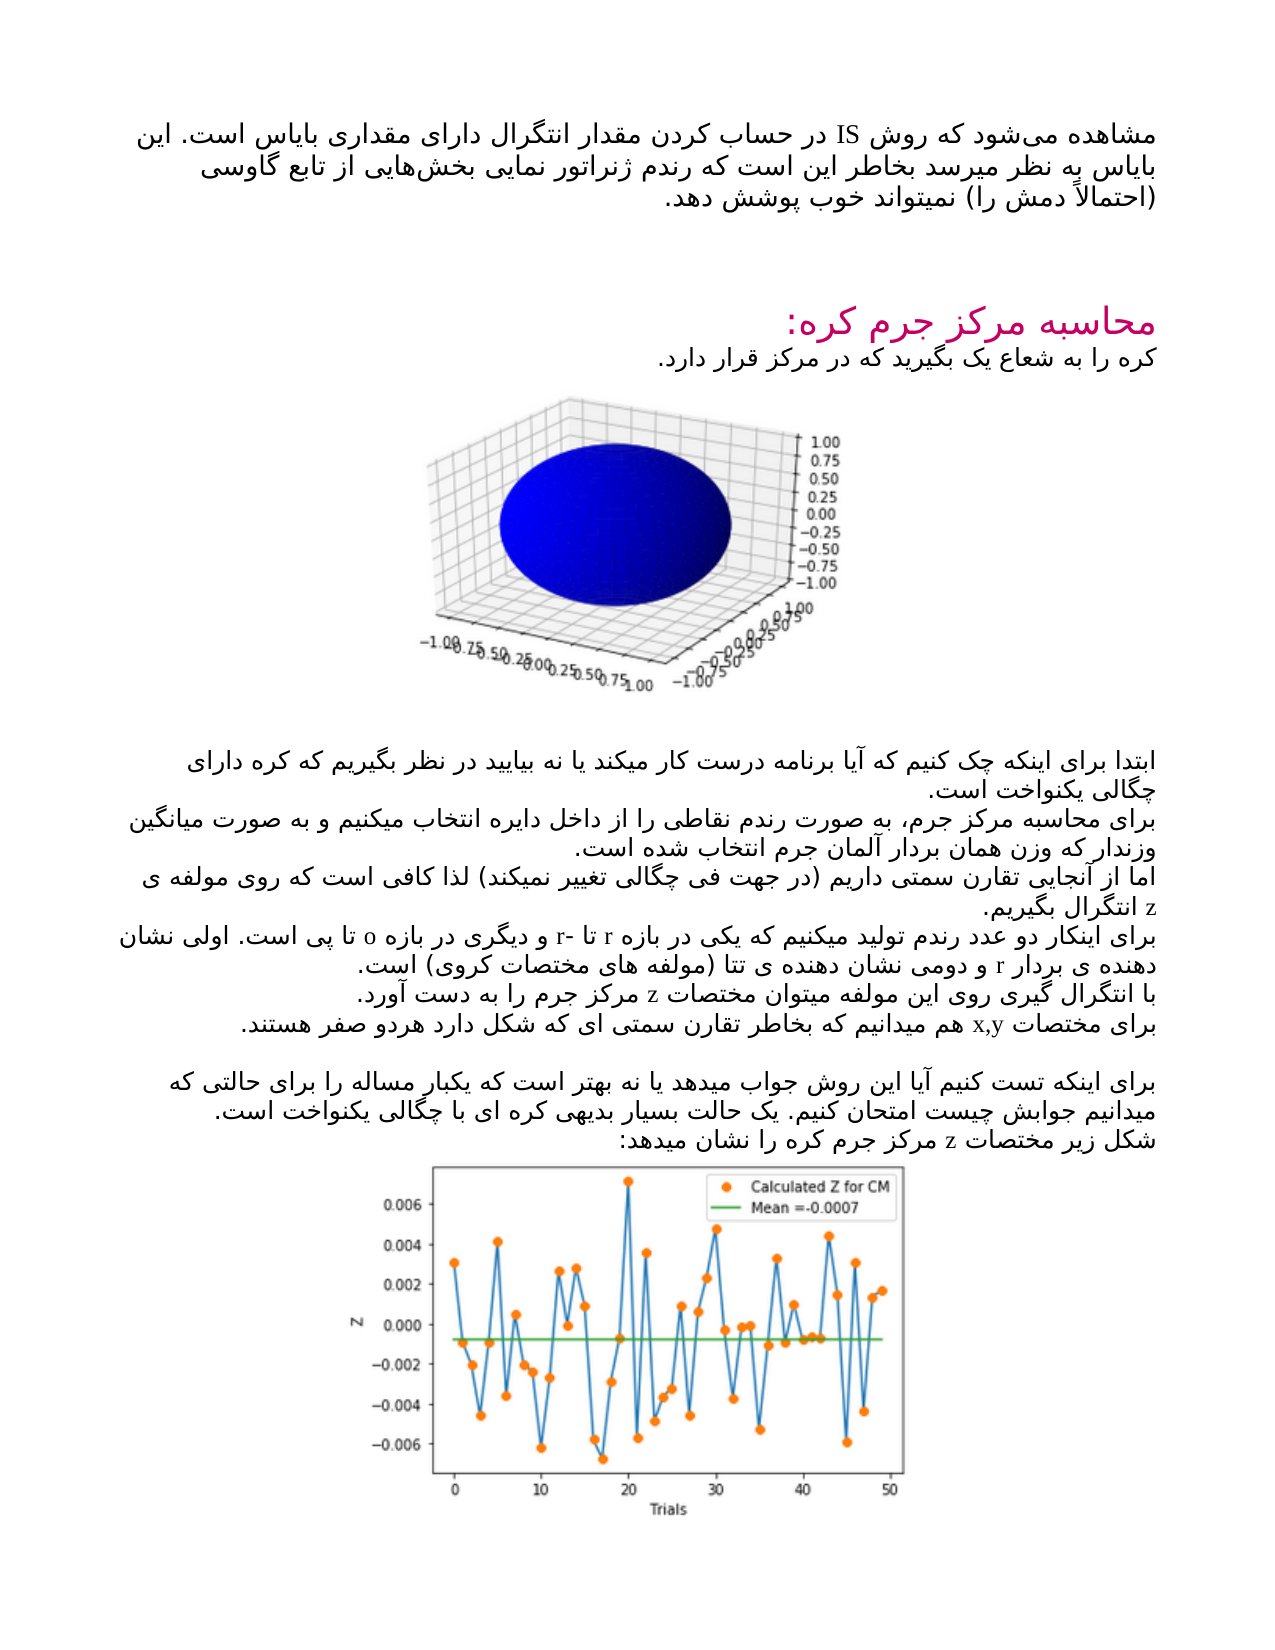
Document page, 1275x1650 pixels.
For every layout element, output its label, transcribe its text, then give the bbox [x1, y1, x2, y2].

text برای مختصات x,y هم میدانیم که بخاطر تقارن سمتی ای که شکل دارد هردو صفر هستند. [118, 1009, 1157, 1038]
text اما از آنجایی تقارن سمتی داریم (در جهت فی چگالی تغییر نمیکند) لذا کافی است که روی مولفه ی z انتگرال بگیریم. [118, 862, 1157, 921]
text برای اینکه تست کنیم آیا این روش جواب میدهد یا نه بهتر است که یکبار مساله را برای حالتی که میدانیم جوابش چیست امتحان کنیم. یک حالت بسیار بدیهی کره ای با چگالی یکنواخت است. [118, 1067, 1157, 1125]
text مشاهده می‌شود که روش IS در حساب کردن مقدار انتگرال دارای مقداری بایاس است. این بایاس به نظر میرسد بخاطر این است که رندم ژنراتور نمایی بخش‌هایی از تابع گاوسی (احتمالاً دمش را)‌ نمیتواند خوب پوشش دهد. [118, 118, 1157, 213]
text محاسبه مرکز جرم کره: [118, 299, 1157, 343]
text شکل زیر مختصات z مرکز جرم کره را نشان میدهد: [118, 1125, 1157, 1154]
picture [361, 372, 914, 710]
text با انتگرال گیری روی این مولفه میتوان مختصات z مرکز جرم را به دست آورد. [118, 979, 1157, 1009]
text برای اینکار دو عدد رندم تولید میکنیم که یکی در بازه r تا -r و دیگری در بازه o تا پی است. اولی نشان دهنده ی بردار r و دومی نشان دهنده ی تتا (مولفه های مختصات کروی) است. [118, 921, 1157, 979]
text کره را به شعاع یک بگیرید که در مرکز قرار دارد. [118, 343, 1157, 372]
text برای محاسبه مرکز جرم، به صورت رندم نقاطی را از داخل دایره انتخاب میکنیم و به صورت میانگین وزندار که وزن همان بردار آلمان جرم انتخاب شده است. [118, 804, 1157, 862]
picture [326, 1154, 949, 1534]
text ابتدا برای اینکه چک کنیم که آیا برنامه درست کار میکند یا نه بیایید در نظر بگیریم که کره دارای چگالی یکنواخت است. [118, 746, 1157, 804]
